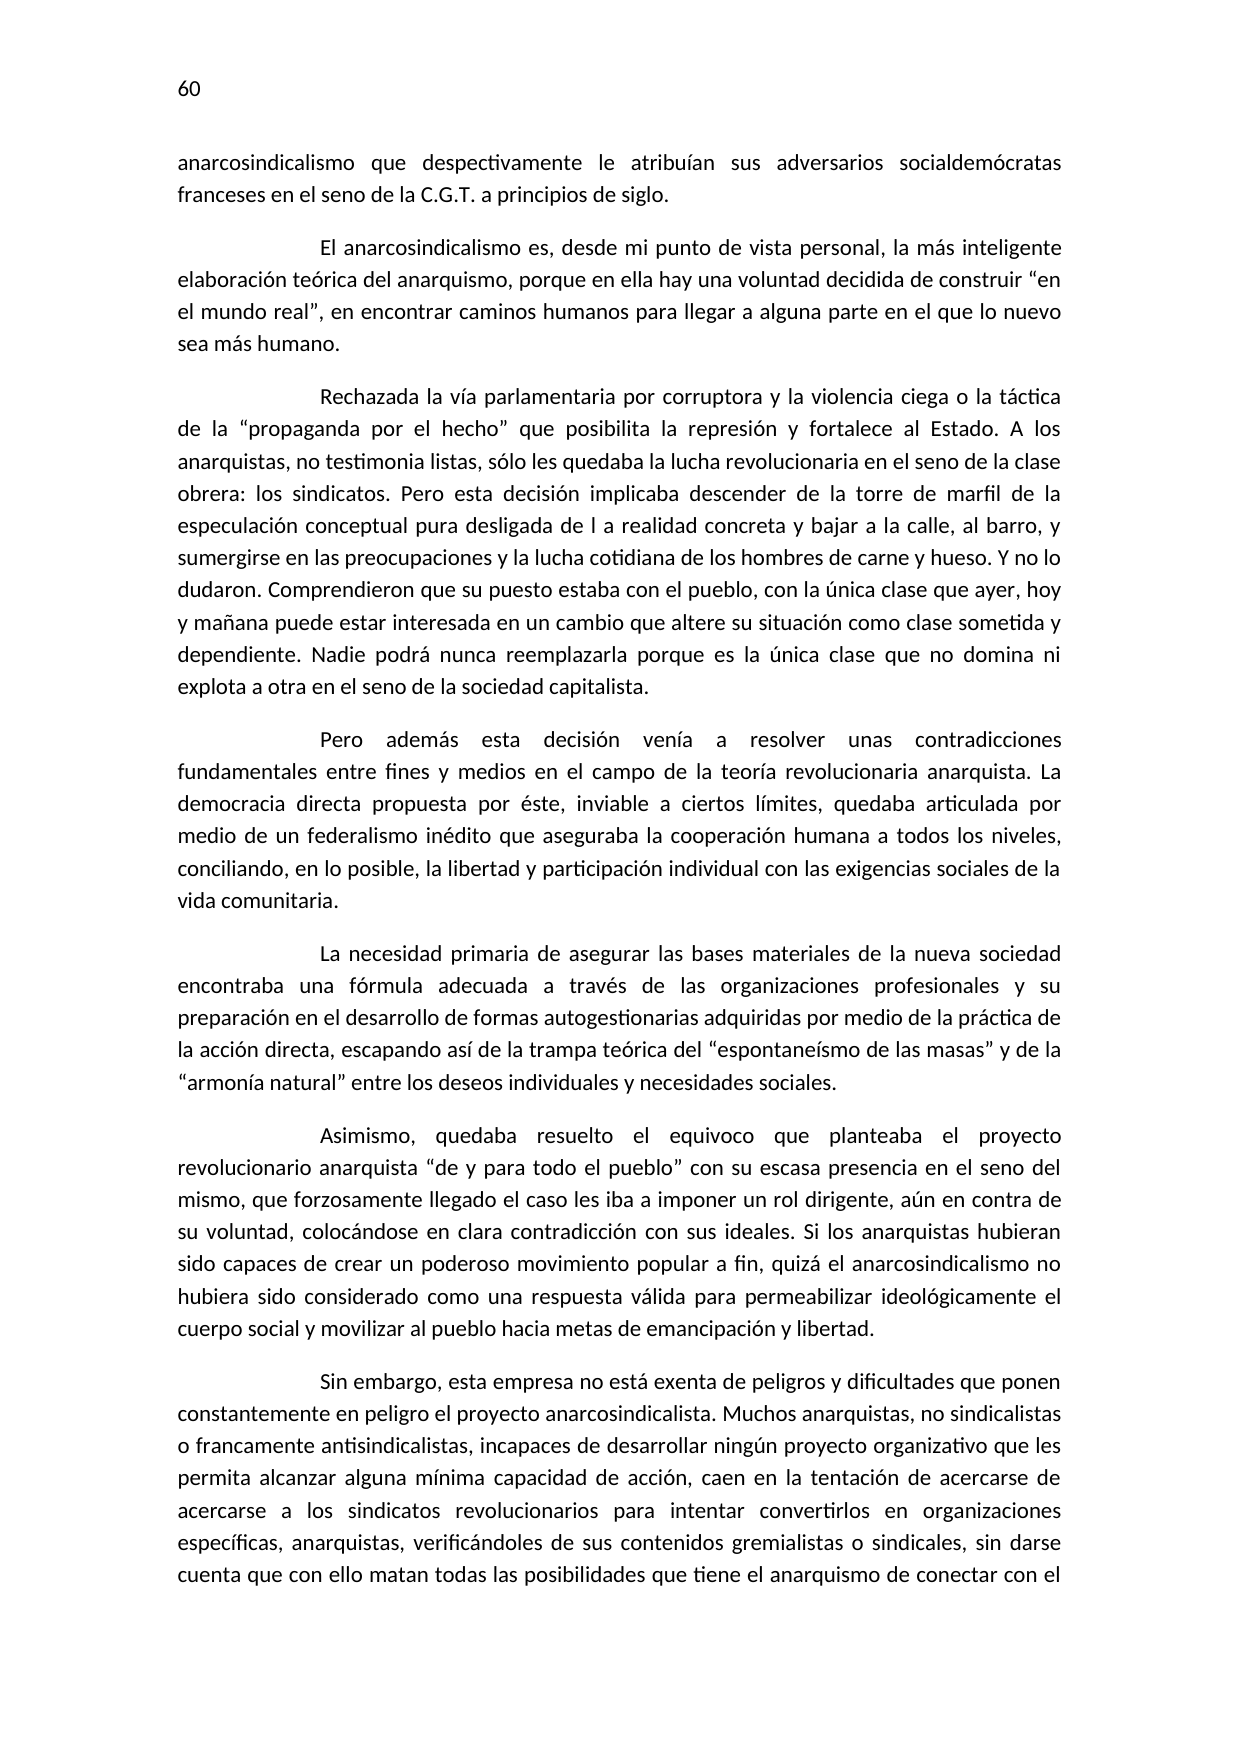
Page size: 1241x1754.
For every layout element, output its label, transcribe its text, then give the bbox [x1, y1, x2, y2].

text anarcosindicalismo que despectivamente le atribuían sus adversarios socialdemócratas franceses en el seno de la C.G.T. a principios de siglo. [177, 148, 1063, 208]
text Rechazada la vía parlamentaria por corruptora y la violencia ciega o la táctica de la “propaganda por el hecho” que posibilita la represión y fortalece al Estado. A los anarquistas, no testimonia listas, sólo les quedaba la lucha revolucionaria en el seno de la clase obrera: los sindicatos. Pero esta decisión implicaba descender de la torre de marfil de la especulación conceptual pura desligada de l a realidad concreta y bajar a la calle, al barro, y sumergirse en las preocupaciones y la lucha cotidiana de los hombres de carne y hueso. Y no lo dudaron. Comprendieron que su puesto estaba con el pueblo, con la única clase que ayer, hoy y mañana puede estar interesada en un cambio que altere su situación como clase sometida y dependiente. Nadie podrá nunca reemplazarla porque es la única clase que no domina ni explota a otra en el seno de la sociedad capitalista. [177, 382, 1063, 700]
text La necesidad primaria de asegurar las bases materiales de la nueva sociedad encontraba una fórmula adecuada a través de las organizaciones profesionales y su preparación en el desarrollo de formas autogestionarias adquiridas por medio de la práctica de la acción directa, escapando así de la trampa teórica del “espontaneísmo de las masas” y de la “armonía natural” entre los deseos individuales y necesidades sociales. [177, 939, 1063, 1096]
text El anarcosindicalismo es, desde mi punto de vista personal, la más inteligente elaboración teórica del anarquismo, porque en ella hay una voluntad decidida de construir “en el mundo real”, en encontrar caminos humanos para llegar a alguna parte en el que lo nuevo sea más humano. [177, 233, 1063, 357]
text Sin embargo, esta empresa no está exenta de peligros y dificultades que ponen constantemente en peligro el proyecto anarcosindicalista. Muchos anarquistas, no sindicalistas o francamente antisindicalistas, incapaces de desarrollar ningún proyecto organizativo que les permita alcanzar alguna mínima capacidad de acción, caen en la tentación de acercarse de acercarse a los sindicatos revolucionarios para intentar convertirlos en organizaciones específicas, anarquistas, verificándoles de sus contenidos gremialistas o sindicales, sin darse cuenta que con ello matan todas las posibilidades que tiene el anarquismo de conectar con el [177, 1367, 1063, 1588]
text Asimismo, quedaba resuelto el equivoco que planteaba el proyecto revolucionario anarquista “de y para todo el pueblo” con su escasa presencia en el seno del mismo, que forzosamente llegado el caso les iba a imponer un rol dirigente, aún en contra de su voluntad, colocándose en clara contradicción con sus ideales. Si los anarquistas hubieran sido capaces de crear un poderoso movimiento popular a fin, quizá el anarcosindicalismo no hubiera sido considerado como una respuesta válida para permeabilizar ideológicamente el cuerpo social y movilizar al pueblo hacia metas de emancipación y libertad. [177, 1121, 1063, 1342]
text Pero además esta decisión venía a resolver unas contradicciones fundamentales entre fines y medios en el campo de la teoría revolucionaria anarquista. La democracia directa propuesta por éste, inviable a ciertos límites, quedaba articulada por medio de un federalismo inédito que aseguraba la cooperación humana a todos los niveles, conciliando, en lo posible, la libertad y participación individual con las exigencias sociales de la vida comunitaria. [177, 725, 1063, 914]
